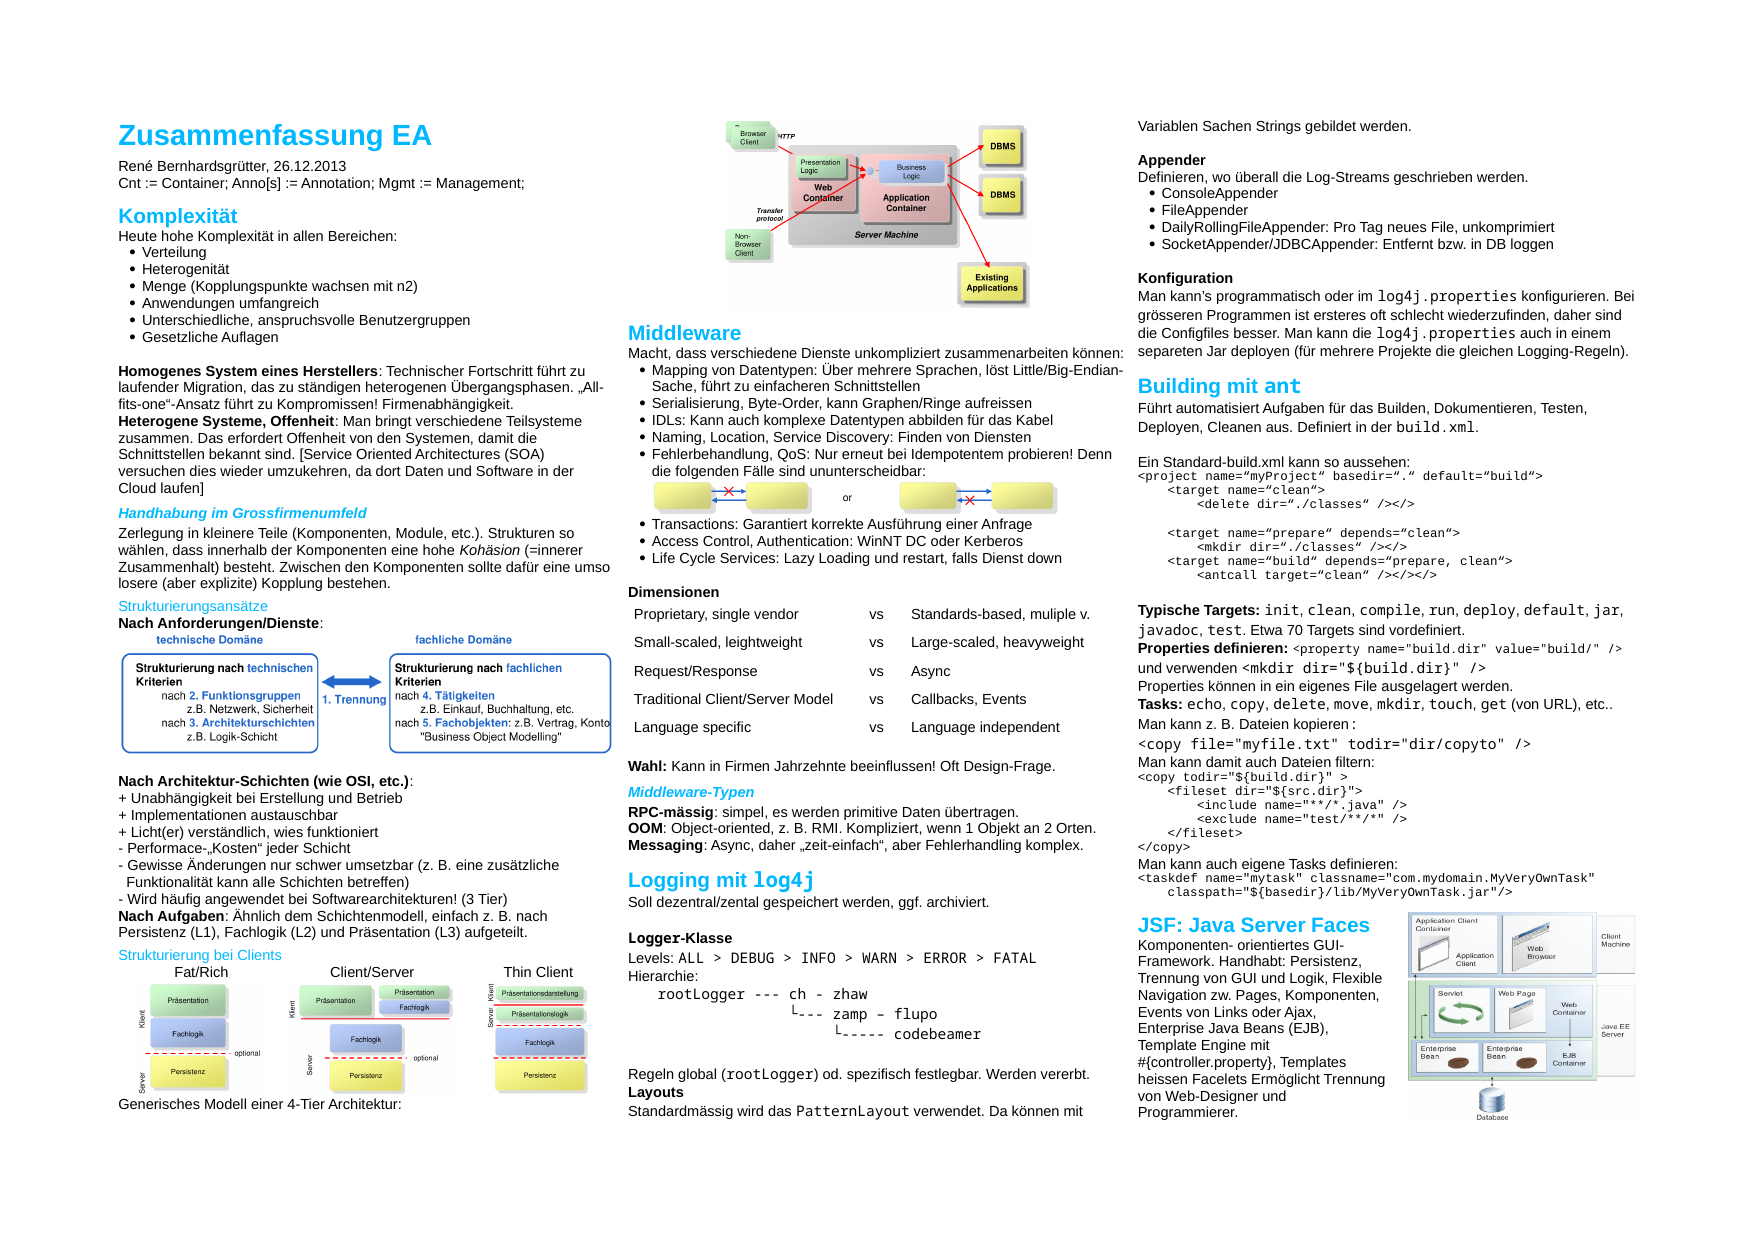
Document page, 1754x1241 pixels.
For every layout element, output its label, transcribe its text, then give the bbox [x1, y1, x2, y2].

table_cell [118, 980, 137, 1096]
list Heterogenität [130, 261, 616, 278]
table_header Thin Client [460, 964, 616, 980]
table_cell [456, 980, 460, 1096]
table_header Proprietary, single vendor [628, 600, 847, 628]
text Nach Architektur-Schichten (wie OSI, etc.): [118, 773, 616, 790]
text Tasks: echo, copy, delete, move, mkdir, touch, get (von URL), etc.. Man kann z. B. Dateien kopieren: <copy file="myfile.txt" todir="dir/copyto" /> [1138, 694, 1636, 754]
list Fehlerbehandlung, QoS: Nur erneut bei Idempotentem probieren! Denn die folgenden Fälle sind ununterscheidbar: [640, 445, 1126, 516]
table_header vs [848, 600, 905, 628]
text - Gewisse Änderungen nur schwer umsetzbar (z. B. eine zusätzliche Funktionalität kann alle Schichten betreffen) [118, 857, 616, 890]
text Dimensionen [628, 583, 1126, 600]
text Homogenes System eines Herstellers: Technischer Fortschritt führt zu laufender Migration, das zu ständigen heterogenen Übergangsphasen. „All-fits-one“-Ansatz führt zu Kompromissen! Firmenabhängigkeit. [118, 362, 616, 412]
list Anwendungen umfangreich [130, 295, 616, 312]
subtitle Komplexität [118, 203, 616, 227]
text Definieren, wo überall die Log-Streams geschrieben werden. [1138, 168, 1636, 185]
text Heterogene Systeme, Offenheit: Man bringt verschiedene Teilsysteme zusammen. Das erfordert Offenheit von den Systemen, damit die Schnittstellen bekannt sind. [Service Oriented Architectures (SOA) versuchen dies wieder umzukehren, da dort Daten und Software in der Cloud laufen] [118, 412, 616, 496]
text </fileset> [1138, 827, 1636, 841]
subtitle Logging mit log4j [628, 866, 1126, 894]
list SocketAppender/JDBCAppender: Entfernt bzw. in DB loggen [1149, 236, 1636, 253]
text <copy todir="${build.dir}" > [1138, 771, 1636, 785]
text Ein Standard-build.xml kann so aussehen: [1138, 453, 1636, 470]
text Levels: ALL > DEBUG > INFO > WARN > ERROR > FATAL [628, 947, 1126, 967]
list Access Control, Authentication: WinNT DC oder Kerberos [640, 533, 1126, 550]
table_cell Request/Response [628, 657, 847, 685]
list Serialisierung, Byte-Order, kann Graphen/Ringe aufreissen [640, 395, 1126, 412]
list ConsoleAppender [1149, 185, 1636, 202]
text Nach Anforderungen/Dienste: [118, 615, 616, 756]
table_cell Language independent [905, 713, 1126, 741]
text + Licht(er) verständlich, wies funktioniert [118, 823, 616, 840]
picture [487, 980, 589, 1096]
text Komponenten- orientiertes GUI- Framework. Handhabt: Persistenz, Trennung von GUI und Logik, Flexible Navigation zw. Pages, Komponenten, Events von Links oder Ajax, Enterprise Java Beans (EJB), Template Engine mit #{controller.property}, Templates heissen Facelets Ermöglicht Trennung von Web-Designer und Programmierer. [1138, 936, 1405, 1121]
list Life Cycle Services: Lazy Loading und restart, falls Dienst down [640, 550, 1126, 567]
text <taskdef name="mytask" classname="com.mydomain.MyVeryOwnTask" classpath="${basedir}/lib/MyVeryOwnTask.jar"/> [1138, 872, 1636, 901]
text und verwenden <mkdir dir="${build.dir}" /> [1138, 657, 1636, 677]
text Wahl: Kann in Firmen Jahrzehnte beeinflussen! Oft Design-Frage. [628, 758, 1126, 775]
text </copy> [1138, 841, 1636, 856]
text René Bernhardsgrütter, 26.12.2013 [118, 158, 616, 175]
subtitle JSF: Java Server Faces [1138, 912, 1405, 936]
table_cell Traditional Client/Server Model [628, 685, 847, 713]
table_cell [265, 980, 284, 1096]
text Soll dezentral/zental gespeichert werden, ggf. archiviert. [628, 894, 1126, 911]
text Logger-Klasse [628, 927, 1126, 947]
text Regeln global (rootLogger) od. spezifisch festlegbar. Werden vererbt. [628, 1064, 1126, 1083]
table_cell vs [848, 713, 905, 741]
text Hierarchie: rootLogger --- ch - zhaw └--- zamp – flupo └----- codebeamer [628, 967, 1126, 1044]
table_header Standards-based, muliple v. [905, 600, 1126, 628]
table_header Client/Server [284, 964, 460, 980]
text <include name="**/*.java" /> [1138, 799, 1636, 813]
picture [118, 631, 615, 757]
text + Implementationen austauschbar [118, 807, 616, 823]
text Properties definieren: <property name="build.dir" value="build/" /> [1138, 640, 1636, 657]
text Cnt := Container; Anno[s] := Annotation; Mgmt := Management; [118, 175, 616, 192]
text RPC-mässig: simpel, es werden primitive Daten übertragen. [628, 803, 1126, 820]
list FileAppender [1149, 202, 1636, 219]
text Heute hohe Komplexität in allen Bereichen: [118, 227, 616, 244]
subtitle Middleware-Typen [628, 784, 1126, 801]
table_cell Large-scaled, heavyweight [905, 629, 1126, 657]
text Zerlegung in kleinere Teile (Komponenten, Module, etc.). Strukturen so wählen, dass innerhalb der Komponenten eine hohe Kohäsion (=innerer Zusammenhalt) besteht. Zwischen den Komponenten sollte dafür eine umso losere (aber explizite) Kopplung bestehen. [118, 525, 616, 592]
table_cell vs [848, 657, 905, 685]
table_cell Callbacks, Events [905, 685, 1126, 713]
list Transactions: Garantiert korrekte Ausführung einer Anfrage [640, 516, 1126, 533]
list Mapping von Datentypen: Über mehrere Sprachen, löst Little/Big-Endian-Sache, führt zu einfacheren Schnittstellen [640, 361, 1126, 395]
text + Unabhängigkeit bei Erstellung und Betrieb [118, 790, 616, 807]
picture [651, 479, 1060, 516]
text Konfiguration [1138, 269, 1636, 286]
table_cell Small-scaled, leightweight [628, 629, 847, 657]
subtitle Building mit ant [1138, 371, 1636, 400]
list Menge (Kopplungspunkte wachsen mit n2) [130, 278, 616, 295]
list Verteilung [130, 244, 616, 261]
table_cell Async [905, 657, 1126, 685]
text Generisches Modell einer 4-Tier Architektur: [118, 1096, 616, 1113]
text Layouts [628, 1083, 1126, 1100]
text Variablen Sachen Strings gebildet werden. [1138, 118, 1636, 135]
subtitle Strukturierung bei Clients [118, 947, 616, 963]
text Führt automatisiert Aufgaben für das Builden, Dokumentieren, Testen, Deployen, Cleanen aus. Definiert in der build.xml. [1138, 400, 1636, 436]
text Nach Aufgaben: Ähnlich dem Schichtenmodell, einfach z. B. nach Persistenz (L1), Fachlogik (L2) und Präsentation (L3) aufgeteilt. [118, 907, 616, 941]
text Standardmässig wird das PatternLayout verwendet. Da können mit [628, 1100, 1126, 1120]
list DailyRollingFileAppender: Pro Tag neues File, unkomprimiert [1149, 219, 1636, 236]
text - Performace-„Kosten“ jeder Schicht [118, 840, 616, 857]
subtitle Strukturierungsansätze [118, 598, 616, 615]
text Man kann damit auch Dateien filtern: [1138, 754, 1636, 771]
subtitle Handhabung im Grossfirmenumfeld [118, 505, 616, 522]
table_cell vs [848, 685, 905, 713]
list IDLs: Kann auch komplexe Datentypen abbilden für das Kabel [640, 412, 1126, 428]
table_cell vs [848, 629, 905, 657]
text <project name=“myProject“ basedir=“.“ default=“build“> <target name=“clean“> <delete dir=“./classes“ /></> <target name=“prepare“ depends=“clean“> <mkdir dir=“./classes“ /></> <target name=“build“ depends=“prepare, clean“> <antcall target=“clean“ /></></> [1138, 470, 1636, 583]
picture [137, 980, 265, 1096]
text Man kann’s programmatisch oder im log4j.properties konfigurieren. Bei grösseren Programmen ist ersteres oft schlecht wiederzufinden, daher sind die Configfiles besser. Man kann die log4j.properties auch in einem separeten Jar deployen (für mehrere Projekte die gleichen Logging-Regeln). [1138, 286, 1636, 359]
text Typische Targets: init, clean, compile, run, deploy, default, jar, javadoc, test. Etwa 70 Targets sind vordefiniert. [1138, 600, 1636, 640]
picture [1405, 910, 1637, 1122]
text Macht, dass verschiedene Dienste unkompliziert zusammenarbeiten können: [628, 344, 1126, 361]
list Gesetzliche Auflagen [130, 328, 616, 345]
text Properties können in ein eigenes File ausgelagert werden. [1138, 677, 1636, 694]
table_cell [460, 980, 487, 1096]
picture [288, 980, 456, 1096]
text - Wird häufig angewendet bei Softwarearchitekturen! (3 Tier) [118, 890, 616, 907]
table_cell [589, 980, 616, 1096]
list Naming, Location, Service Discovery: Finden von Diensten [640, 428, 1126, 445]
text Man kann auch eigene Tasks definieren: [1138, 856, 1636, 872]
text <fileset dir="${src.dir}"> [1138, 785, 1636, 799]
text Appender [1138, 152, 1636, 168]
list Unterschiedliche, anspruchsvolle Benutzergruppen [130, 312, 616, 328]
text OOM: Object-oriented, z. B. RMI. Kompliziert, wenn 1 Objekt an 2 Orten. [628, 820, 1126, 837]
text <exclude name="test/**/*" /> [1138, 813, 1636, 827]
picture [723, 118, 1031, 309]
title Zusammenfassung EA [118, 118, 616, 152]
table_cell [284, 980, 288, 1096]
text Messaging: Async, daher „zeit-einfach“, aber Fehlerhandling komplex. [628, 837, 1126, 854]
table_cell Language specific [628, 713, 847, 741]
subtitle Middleware [628, 320, 1126, 344]
table_header Fat/Rich [118, 964, 284, 980]
